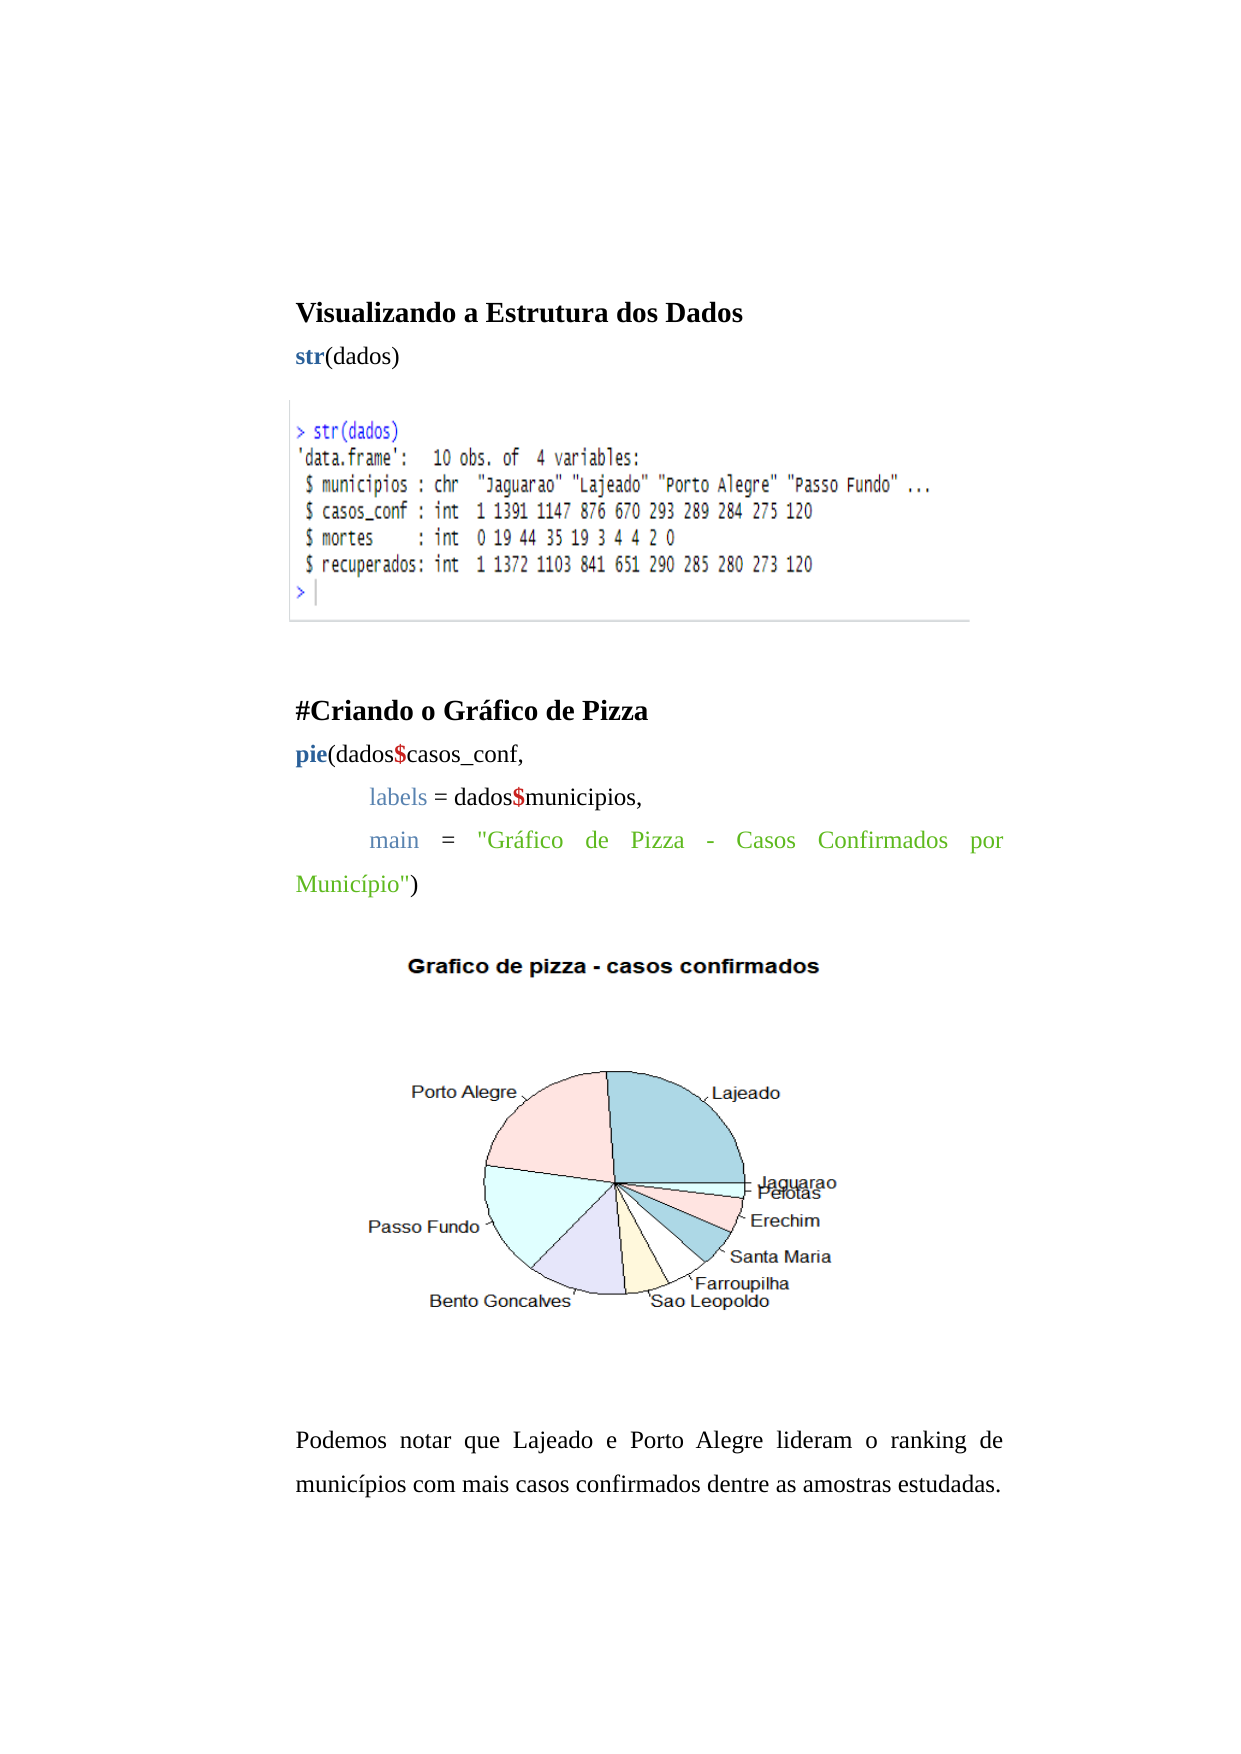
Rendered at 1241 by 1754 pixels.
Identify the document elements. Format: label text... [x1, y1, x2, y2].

picture [291, 930, 927, 1412]
text Podemos notar que Lajeado e Porto Alegre lideram o ranking de municípios com mais casos confirmados dentre as amostras estudadas. [295, 912, 1004, 1497]
text pie(dados$casos_conf, [295, 739, 1004, 768]
text labels = dados$municipios, [295, 782, 1004, 811]
picture [289, 400, 970, 622]
text main = "Gráfico de Pizza - Casos Confirmados por Município") [295, 826, 1004, 897]
subtitle Visualizando a Estrutura dos Dados [295, 295, 1004, 329]
subtitle #Criando o Gráfico de Pizza [295, 693, 1004, 727]
text str(dados) [295, 341, 1004, 370]
